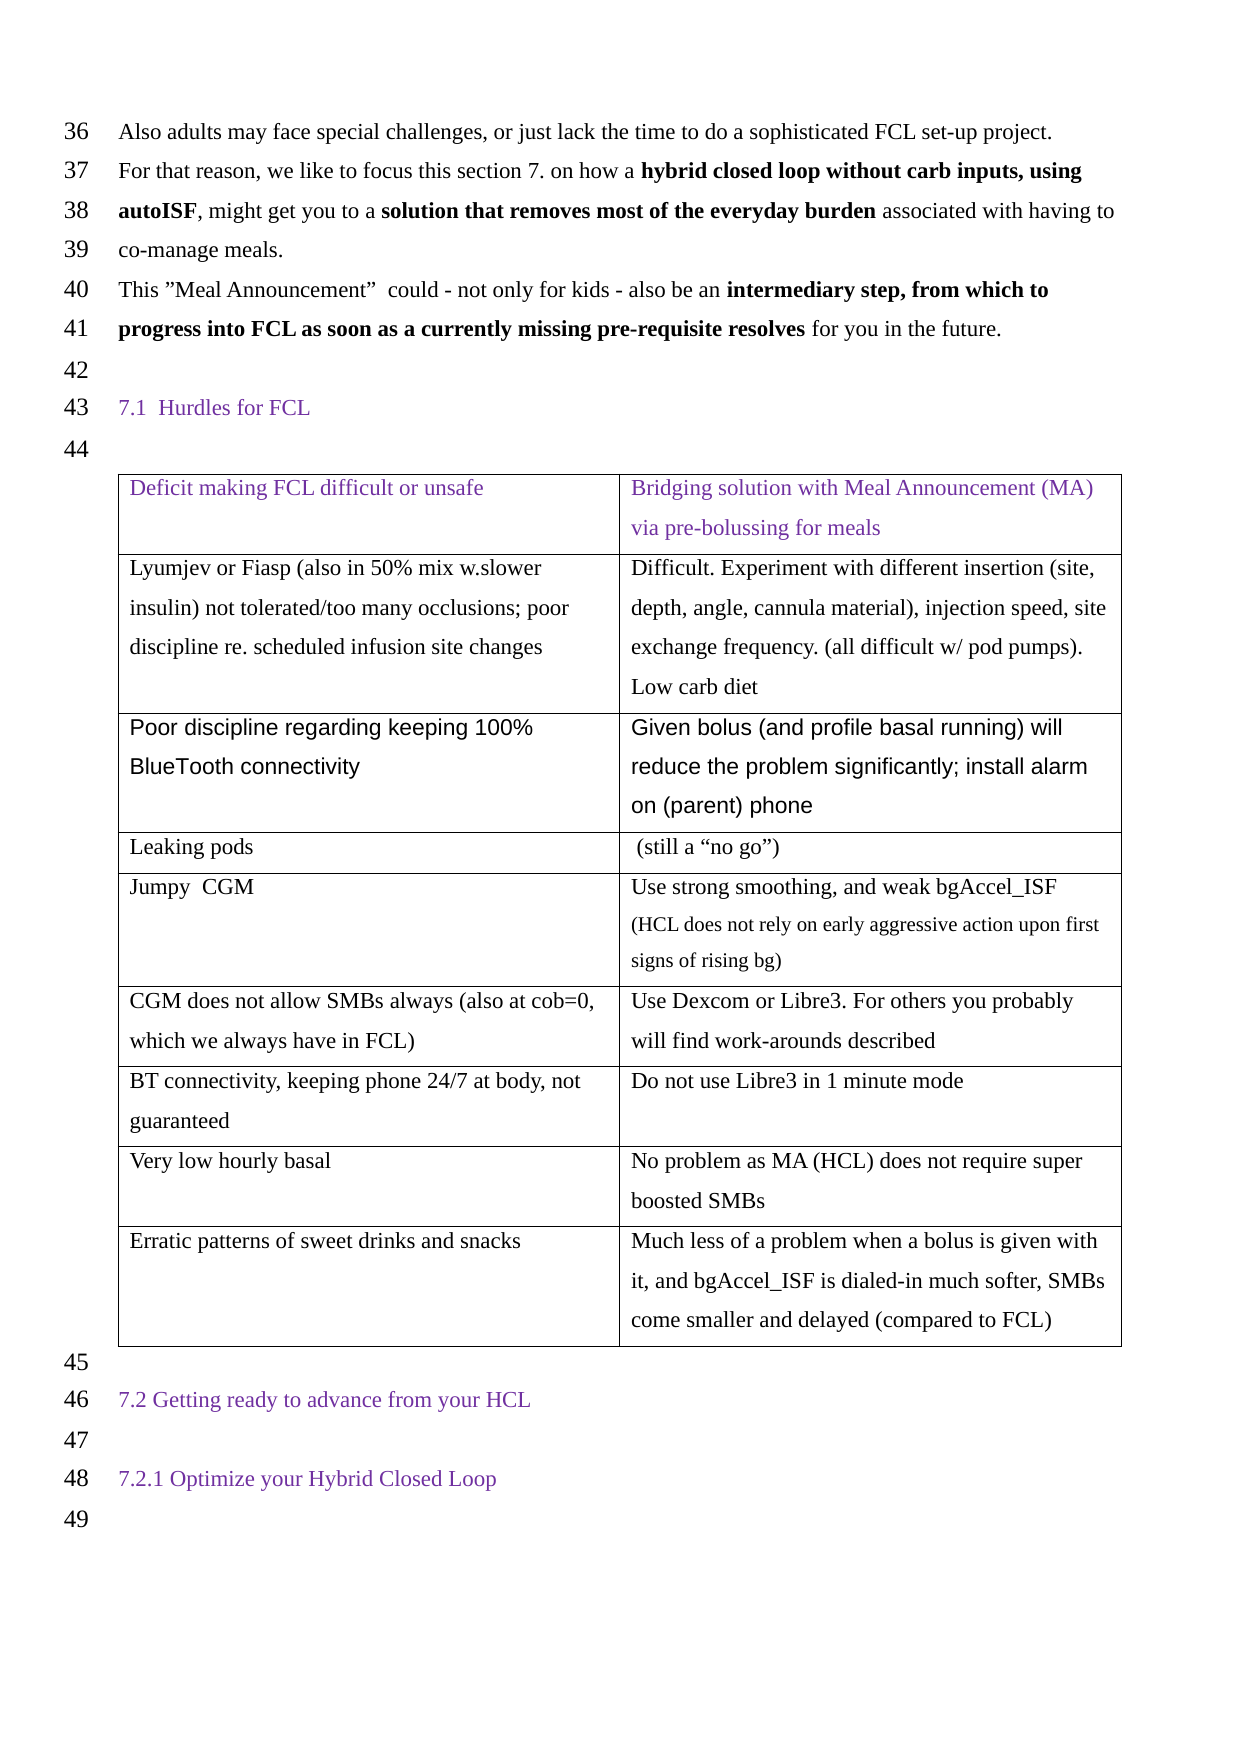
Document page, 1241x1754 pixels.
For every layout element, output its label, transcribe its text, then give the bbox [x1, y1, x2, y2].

table_cell CGM does not allow SMBs always (also at cob=0, which we always have in FCL) [119, 987, 619, 1066]
table_cell Do not use Libre3 in 1 minute mode [620, 1067, 1121, 1146]
text 7.1 Hurdles for FCL [118, 394, 1122, 421]
table_cell Lyumjev or Fiasp (also in 50% mix w.slower insulin) not tolerated/too many occlusions; poor discipline re. scheduled infusion site changes [119, 555, 619, 712]
table_cell Given bolus (and profile basal running) will reduce the problem significantly; install alarm on (parent) phone [620, 714, 1121, 832]
table_cell Use strong smoothing, and weak bgAccel_ISF (HCL does not rely on early aggressive action upon first signs of rising bg) [620, 874, 1121, 986]
table_cell Very low hourly basal [119, 1147, 619, 1226]
table_cell Jumpy CGM [119, 874, 619, 986]
table_cell Erratic patterns of sweet drinks and snacks [119, 1227, 619, 1346]
table_cell BT connectivity, keeping phone 24/7 at body, not guaranteed [119, 1067, 619, 1146]
text 7.2 Getting ready to advance from your HCL [118, 1386, 1122, 1412]
text For that reason, we like to focus this section 7. on how a hybrid closed loop without carb inputs, using autoISF, might get you to a solution that removes most of the everyday burden associated with having to co-manage meals. [118, 158, 1122, 263]
table_header Bridging solution with Meal Announcement (MA) via pre-bolussing for meals [620, 475, 1121, 553]
table_cell Difficult. Experiment with different insertion (site, depth, angle, cannula material), injection speed, site exchange frequency. (all difficult w/ pod pumps). Low carb diet [620, 555, 1121, 712]
table_cell No problem as MA (HCL) does not require super boosted SMBs [620, 1147, 1121, 1226]
text Also adults may face special challenges, or just lack the time to do a sophisticated FCL set-up project. [118, 118, 1122, 144]
table_cell Use Dexcom or Libre3. For others you probably will find work-arounds described [620, 987, 1121, 1066]
table_cell Poor discipline regarding keeping 100% BlueTooth connectivity [119, 714, 619, 832]
table_cell Leaking pods [119, 833, 619, 872]
table_header Deficit making FCL difficult or unsafe [119, 475, 619, 553]
text 7.2.1 Optimize your Hybrid Closed Loop [118, 1465, 1122, 1491]
table_cell Much less of a problem when a bolus is given with it, and bgAccel_ISF is dialed-in much softer, SMBs come smaller and delayed (compared to FCL) [620, 1227, 1121, 1346]
text This ”Meal Announcement” could - not only for kids - also be an intermediary step, from which to progress into FCL as soon as a currently missing pre-requisite resolves for you in the future. [118, 276, 1122, 342]
table_cell (still a “no go”) [620, 833, 1121, 872]
